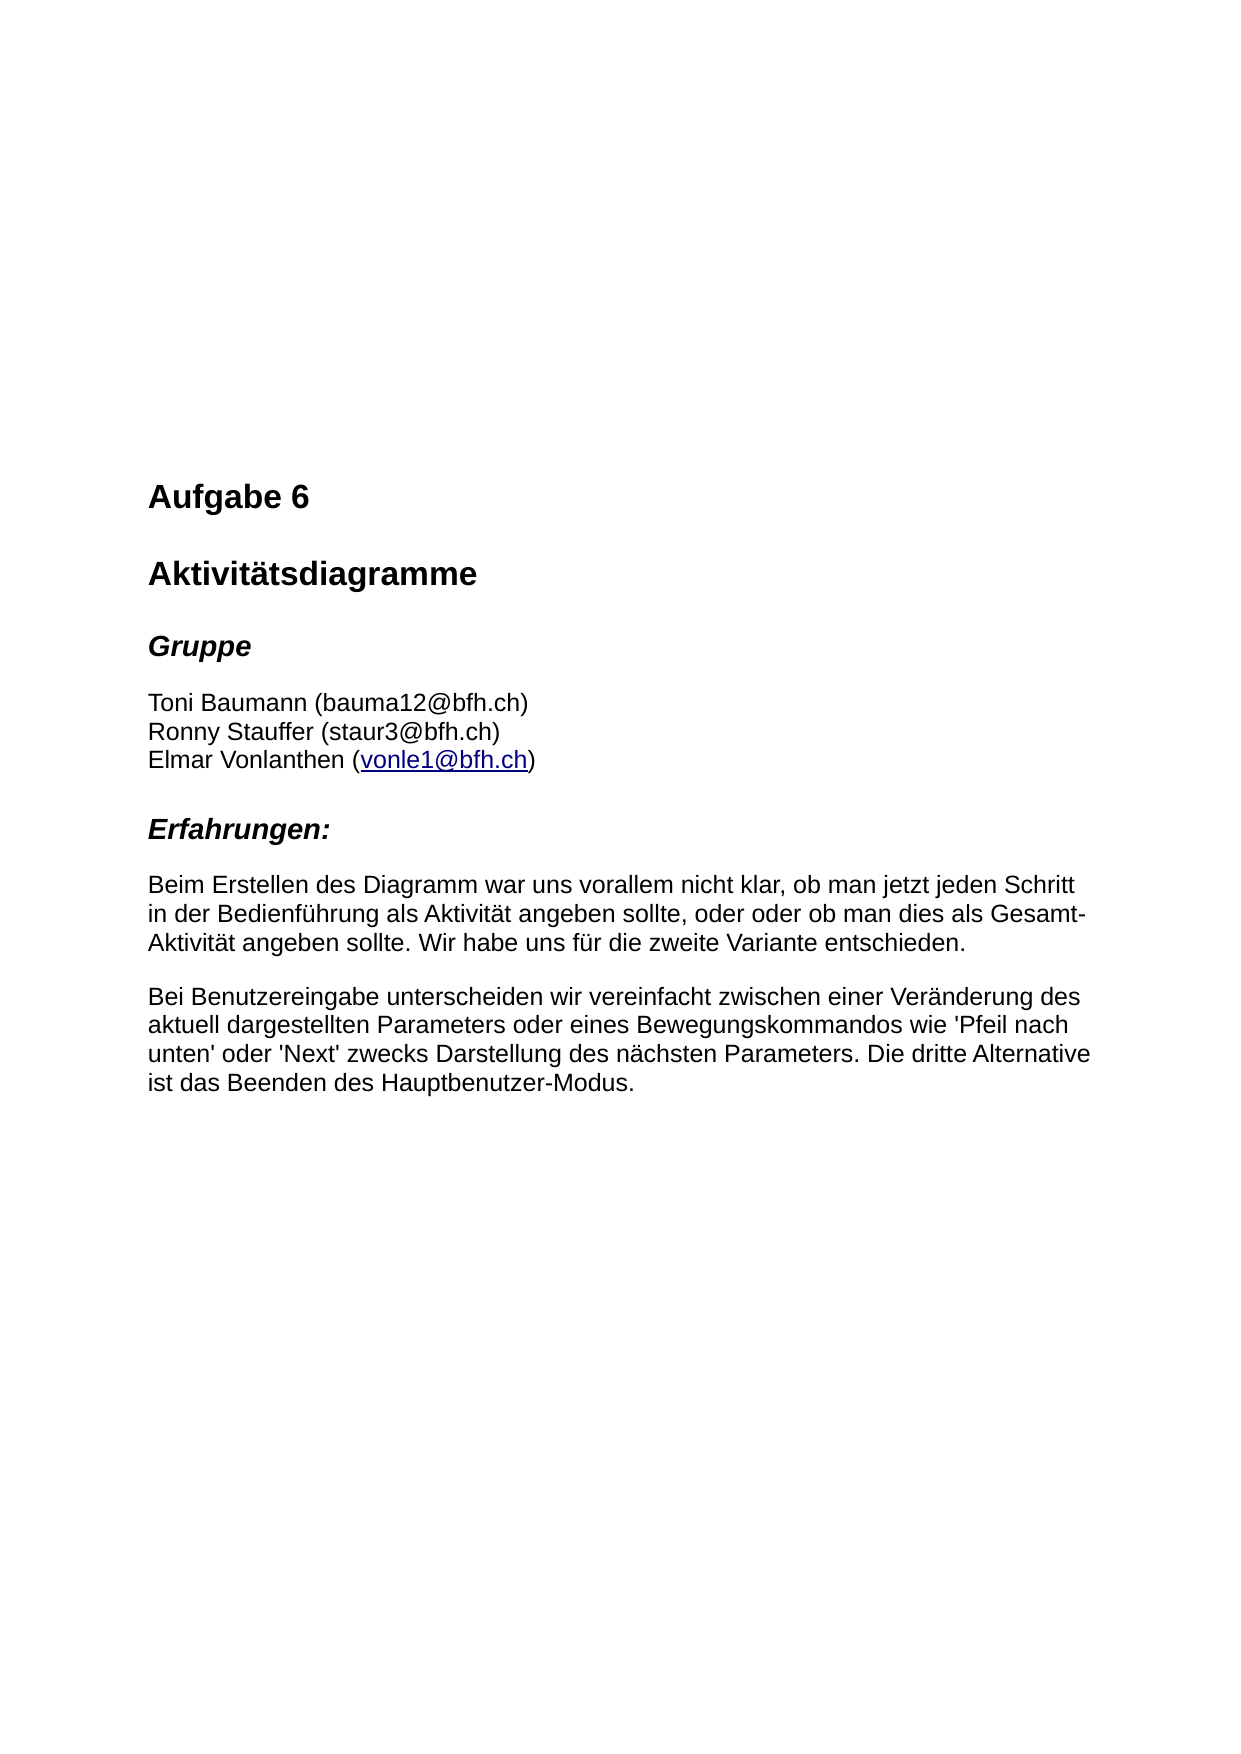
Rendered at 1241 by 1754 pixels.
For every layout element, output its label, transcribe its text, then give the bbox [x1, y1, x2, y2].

subtitle Erfahrungen: [148, 812, 1093, 845]
subtitle Aufgabe 6 [148, 477, 1093, 516]
text Toni Baumann (bauma12@bfh.ch) Ronny Stauffer (staur3@bfh.ch) Elmar Vonlanthen (vonle1@bfh.ch) [148, 688, 1093, 774]
text Bei Benutzereingabe unterscheiden wir vereinfacht zwischen einer Veränderung des aktuell dargestellten Parameters oder eines Bewegungskommandos wie 'Pfeil nach unten' oder 'Next' zwecks Darstellung des nächsten Parameters. Die dritte Alternative ist das Beenden des Hauptbenutzer-Modus. [148, 982, 1093, 1097]
subtitle Aktivitätsdiagramme [148, 553, 1093, 592]
subtitle Gruppe [148, 629, 1093, 663]
text Beim Erstellen des Diagramm war uns vorallem nicht klar, ob man jetzt jeden Schritt in der Bedienführung als Aktivität angeben sollte, oder oder ob man dies als Gesamt-Aktivität angeben sollte. Wir habe uns für die zweite Variante entschieden. [148, 870, 1093, 957]
